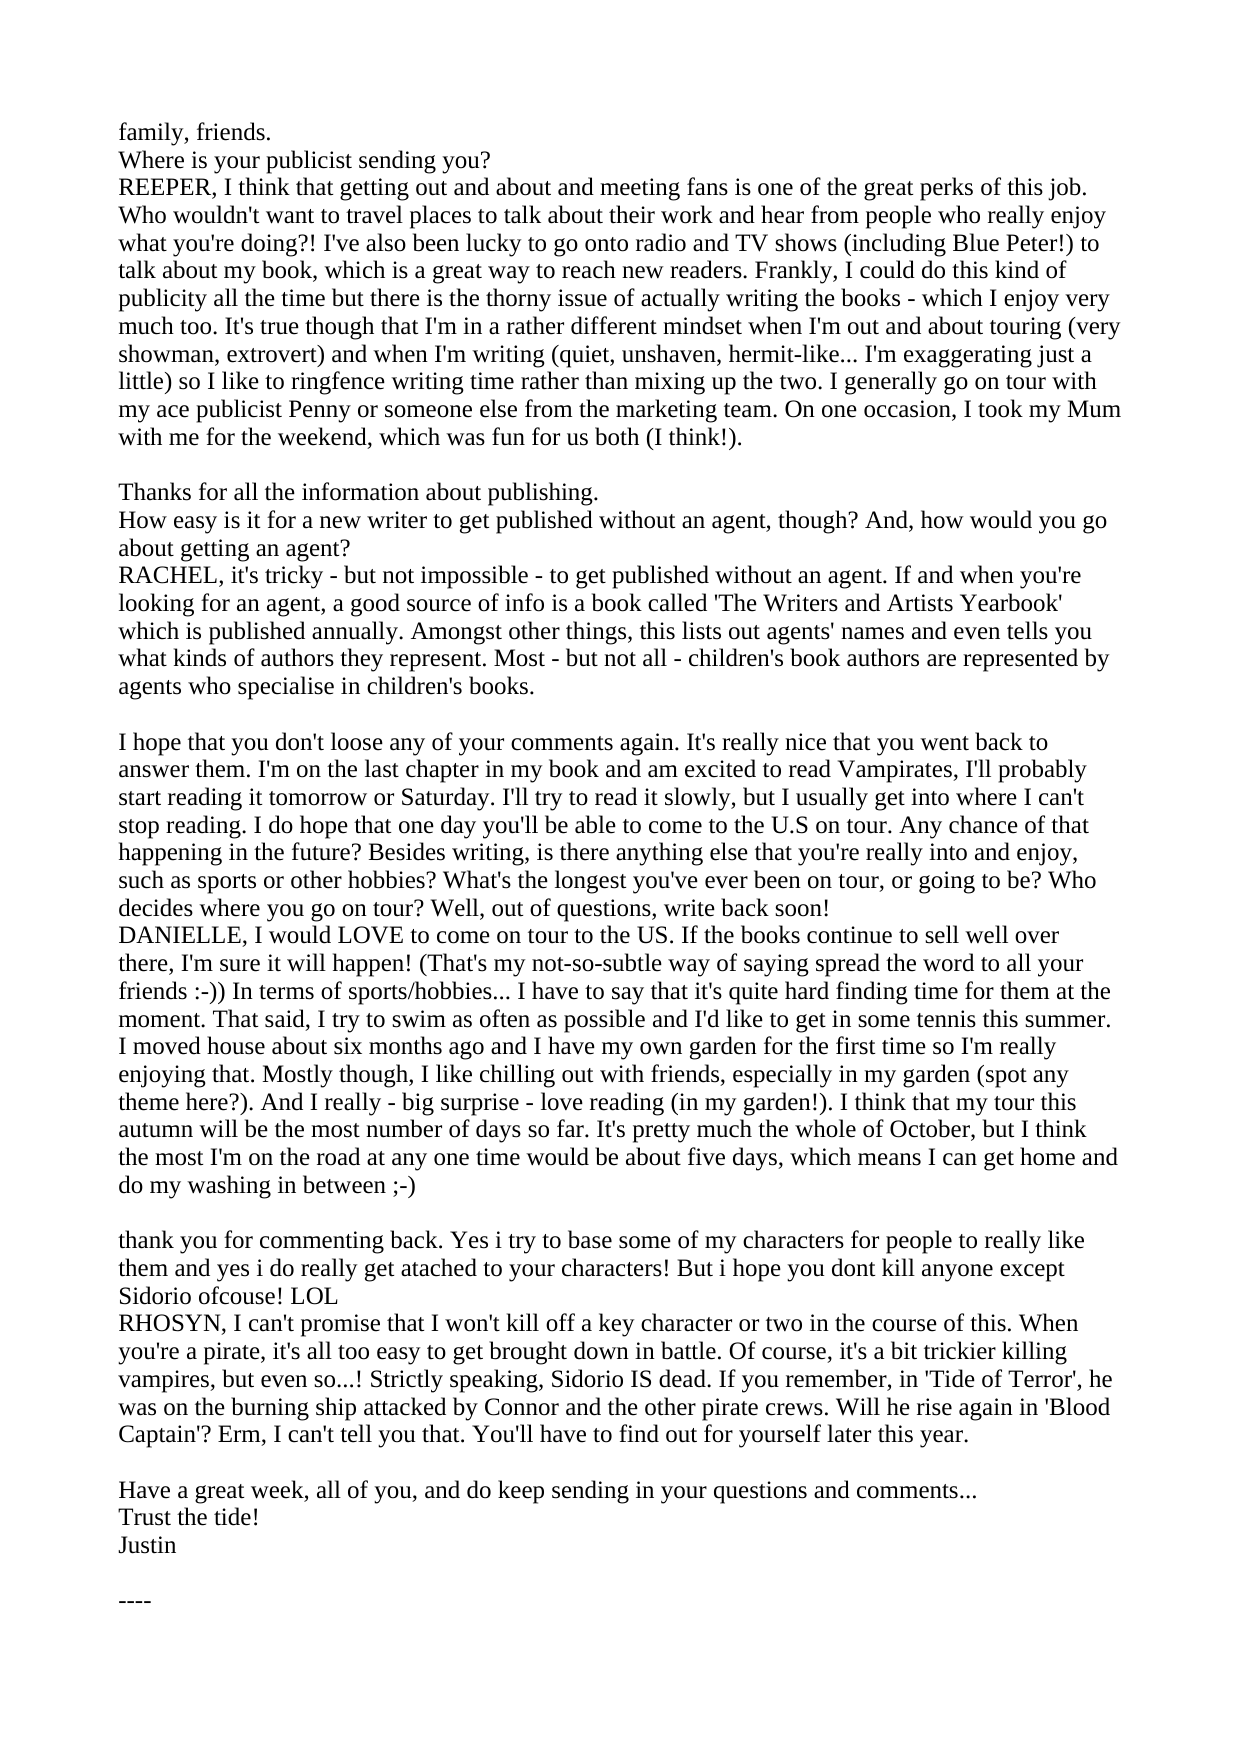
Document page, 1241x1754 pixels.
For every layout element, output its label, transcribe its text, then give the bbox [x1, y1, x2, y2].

text How easy is it for a new writer to get published without an agent, though? And, how would you go about getting an agent? [118, 506, 1122, 561]
text Thanks for all the information about publishing. [118, 478, 1122, 506]
text ---- [118, 1587, 1122, 1614]
text Trust the tide! [118, 1503, 1122, 1531]
text REEPER, I think that getting out and about and meeting fans is one of the great perks of this job. Who wouldn't want to travel places to talk about their work and hear from people who really enjoy what you're doing?! I've also been lucky to go onto radio and TV shows (including Blue Peter!) to talk about my book, which is a great way to reach new readers. Frankly, I could do this kind of publicity all the time but there is the thorny issue of actually writing the books - which I enjoy very much too. It's true though that I'm in a rather different mindset when I'm out and about touring (very showman, extrovert) and when I'm writing (quiet, unshaven, hermit-like... I'm exaggerating just a little) so I like to ringfence writing time rather than mixing up the two. I generally go on tour with my ace publicist Penny or someone else from the marketing team. On one occasion, I took my Mum with me for the weekend, which was fun for us both (I think!). [118, 173, 1122, 451]
text Have a great week, all of you, and do keep sending in your questions and comments... [118, 1476, 1122, 1503]
text Justin [118, 1531, 1122, 1559]
text thank you for commenting back. Yes i try to base some of my characters for people to really like them and yes i do really get atached to your characters! But i hope you dont kill anyone except Sidorio ofcouse! LOL [118, 1226, 1122, 1309]
text Where is your publicist sending you? [118, 146, 1122, 173]
text RACHEL, it's tricky - but not impossible - to get published without an agent. If and when you're looking for an agent, a good source of info is a book called 'The Writers and Artists Yearbook' which is published annually. Amongst other things, this lists out agents' names and even tells you what kinds of authors they represent. Most - but not all - children's book authors are represented by agents who specialise in children's books. [118, 561, 1122, 700]
text I hope that you don't loose any of your comments again. It's really nice that you went back to answer them. I'm on the last chapter in my book and am excited to read Vampirates, I'll probably start reading it tomorrow or Saturday. I'll try to read it slowly, but I usually get into where I can't stop reading. I do hope that one day you'll be able to come to the U.S on tour. Any chance of that happening in the future? Besides writing, is there anything else that you're really into and enjoy, such as sports or other hobbies? What's the longest you've ever been on tour, or going to be? Who decides where you go on tour? Well, out of questions, write back soon! [118, 728, 1122, 922]
text family, friends. [118, 118, 1122, 146]
text RHOSYN, I can't promise that I won't kill off a key character or two in the course of this. When you're a pirate, it's all too easy to get brought down in battle. Of course, it's a bit trickier killing vampires, but even so...! Strictly speaking, Sidorio IS dead. If you remember, in 'Tide of Terror', he was on the burning ship attacked by Connor and the other pirate crews. Will he rise again in 'Blood Captain'? Erm, I can't tell you that. You'll have to find out for yourself later this year. [118, 1309, 1122, 1448]
text DANIELLE, I would LOVE to come on tour to the US. If the books continue to sell well over there, I'm sure it will happen! (That's my not-so-subtle way of saying spread the word to all your friends :-)) In terms of sports/hobbies... I have to say that it's quite hard finding time for them at the moment. That said, I try to swim as often as possible and I'd like to get in some tennis this summer. I moved house about six months ago and I have my own garden for the first time so I'm really enjoying that. Mostly though, I like chilling out with friends, especially in my garden (spot any theme here?). And I really - big surprise - love reading (in my garden!). I think that my tour this autumn will be the most number of days so far. It's pretty much the whole of October, but I think the most I'm on the road at any one time would be about five days, which means I can get home and do my washing in between ;-) [118, 922, 1122, 1199]
